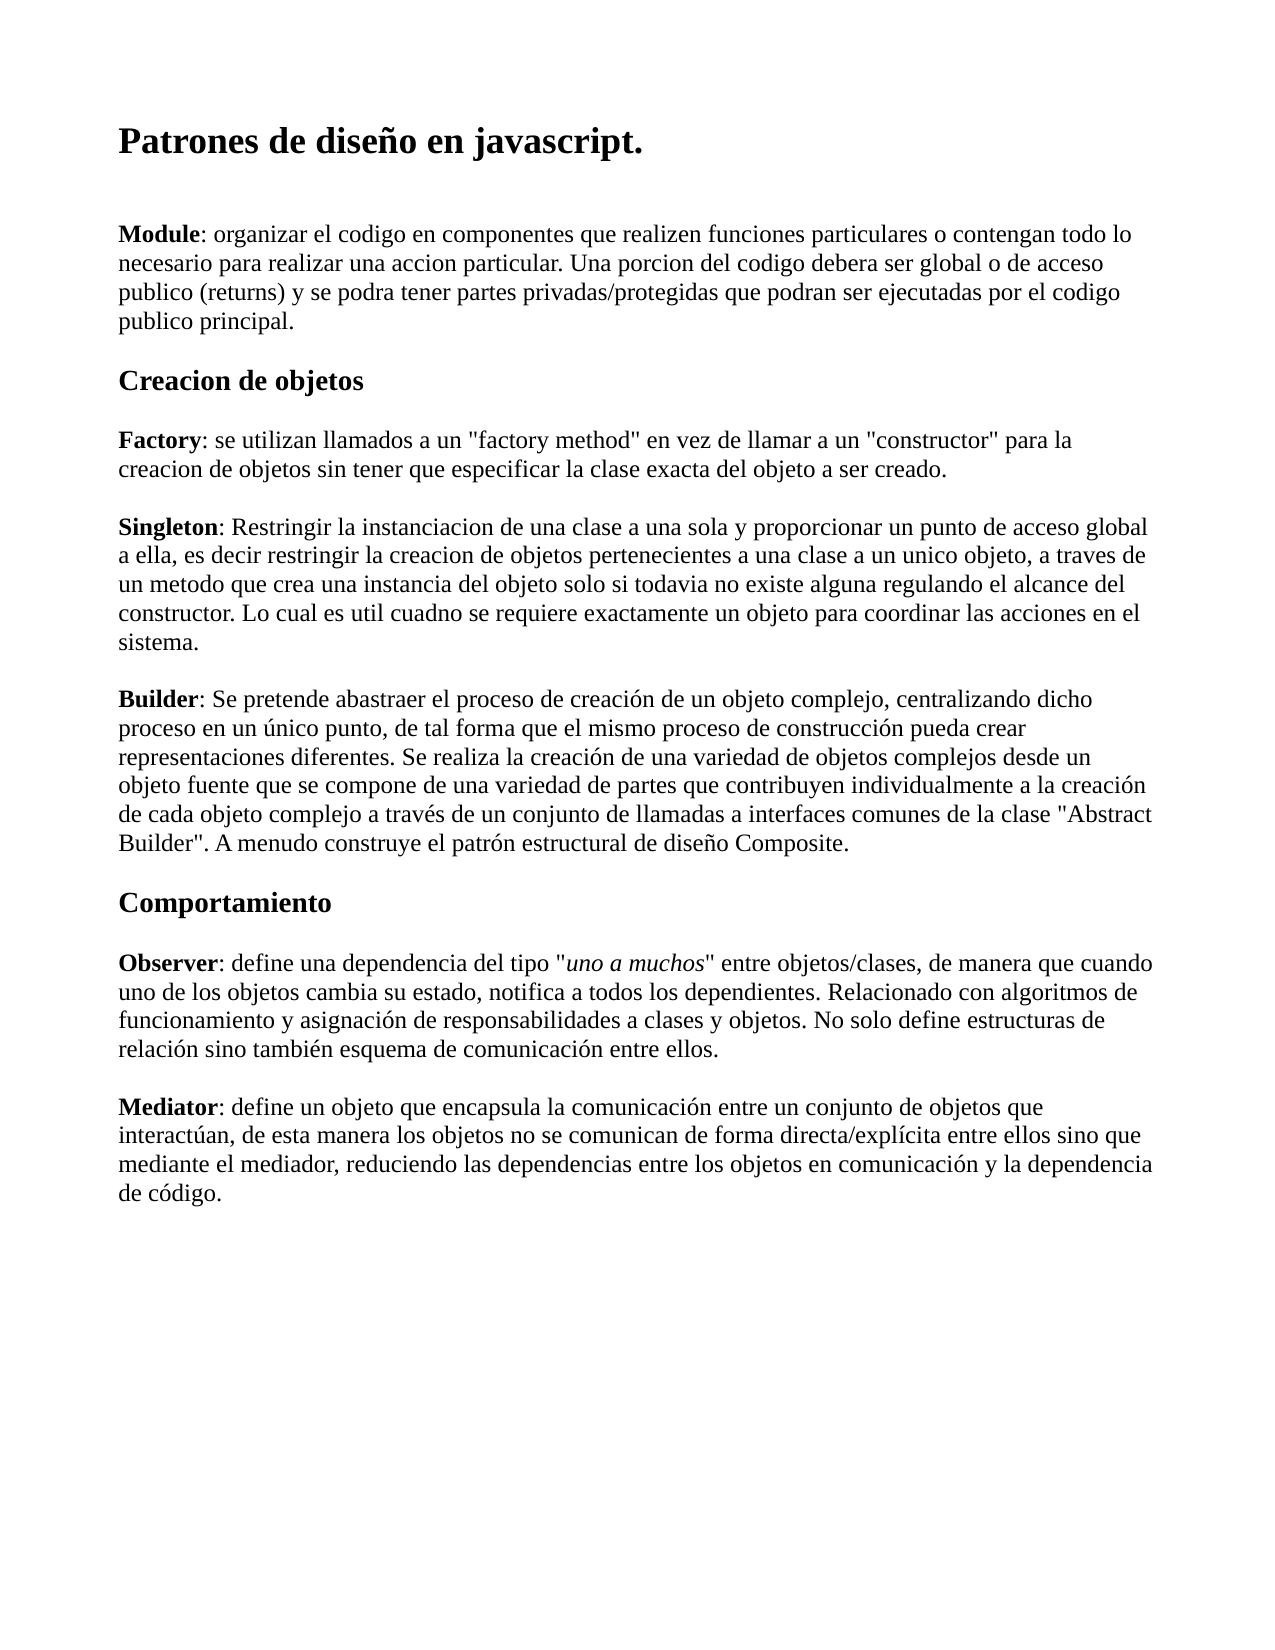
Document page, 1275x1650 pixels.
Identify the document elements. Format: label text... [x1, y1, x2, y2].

text Observer: define una dependencia del tipo "uno a muchos" entre objetos/clases, de manera que cuando uno de los objetos cambia su estado, notifica a todos los dependientes. Relacionado con algoritmos de funcionamiento y asignación de responsabilidades a clases y objetos. No solo define estructuras de relación sino también esquema de comunicación entre ellos. [118, 948, 1157, 1063]
text Comportamiento [118, 886, 1157, 919]
text Module: organizar el codigo en componentes que realizen funciones particulares o contengan todo lo necesario para realizar una accion particular. Una porcion del codigo debera ser global o de acceso publico (returns) y se podra tener partes privadas/protegidas que podran ser ejecutadas por el codigo publico principal. [118, 219, 1157, 334]
text Mediator: define un objeto que encapsula la comunicación entre un conjunto de objetos que interactúan, de esta manera los objetos no se comunican de forma directa/explícita entre ellos sino que mediante el mediador, reduciendo las dependencias entre los objetos en comunicación y la dependencia de código. [118, 1092, 1157, 1207]
text Builder: Se pretende abastraer el proceso de creación de un objeto complejo, centralizando dicho proceso en un único punto, de tal forma que el mismo proceso de construcción pueda crear representaciones diferentes. Se realiza la creación de una variedad de objetos complejos desde un objeto fuente que se compone de una variedad de partes que contribuyen individualmente a la creación de cada objeto complejo a través de un conjunto de llamadas a interfaces comunes de la clase "Abstract Builder". A menudo construye el patrón estructural de diseño Composite. [118, 684, 1157, 857]
text Factory: se utilizan llamados a un "factory method" en vez de llamar a un "constructor" para la creacion de objetos sin tener que especificar la clase exacta del objeto a ser creado. [118, 426, 1157, 483]
text Singleton: Restringir la instanciacion de una clase a una sola y proporcionar un punto de acceso global a ella, es decir restringir la creacion de objetos pertenecientes a una clase a un unico objeto, a traves de un metodo que crea una instancia del objeto solo si todavia no existe alguna regulando el alcance del constructor. Lo cual es util cuadno se requiere exactamente un objeto para coordinar las acciones en el sistema. [118, 512, 1157, 656]
text Creacion de objetos [118, 363, 1157, 397]
